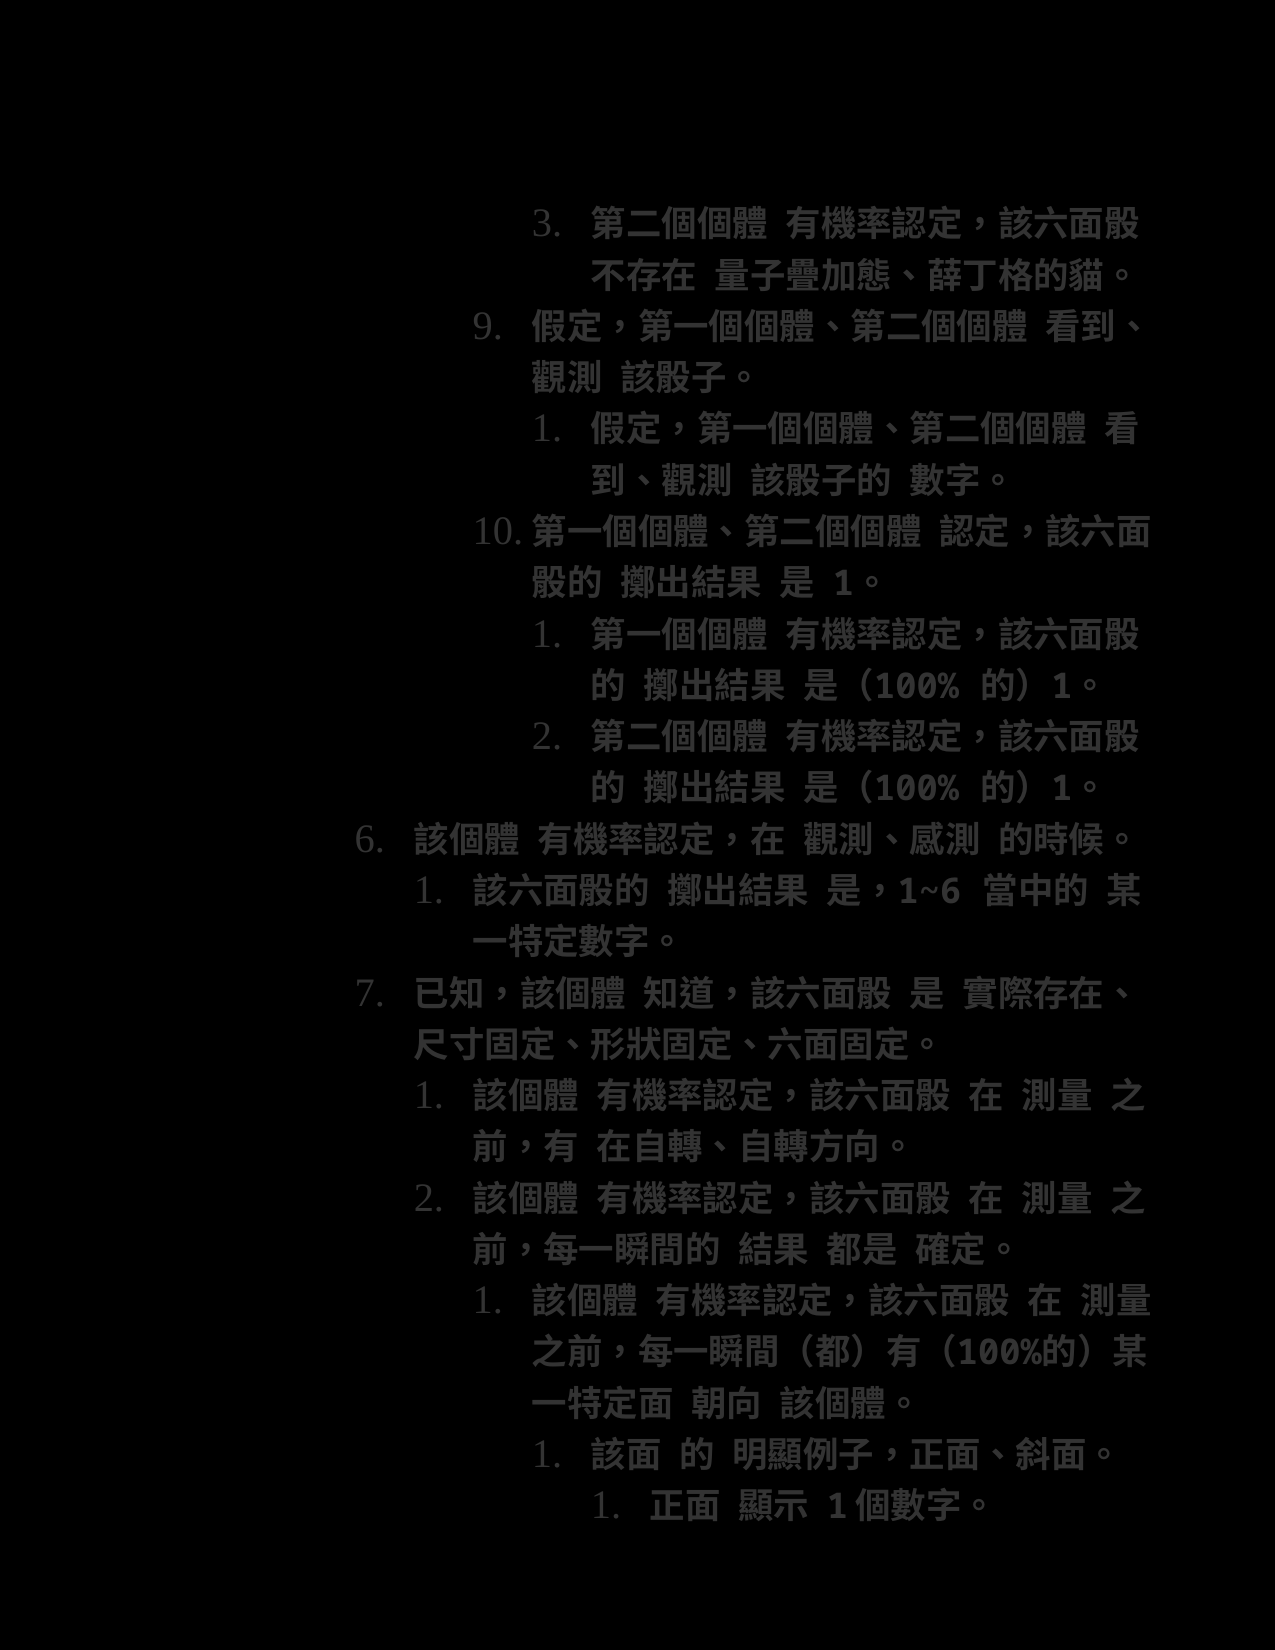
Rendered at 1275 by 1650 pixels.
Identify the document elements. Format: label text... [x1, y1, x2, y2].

list 正面 顯示 1個數字。 [591, 1478, 1157, 1529]
list 該六面骰的 擲出結果 是，1~6 當中的 某一特定數字。 [413, 862, 1157, 965]
list 假定，第一個個體、第二個個體 看到、觀測 該骰子。 [472, 298, 1157, 401]
list 第二個個體 有機率認定，該六面骰 不存在 量子疊加態、薛丁格的貓。 [532, 196, 1157, 298]
list 該面 的 明顯例子，正面、斜面。 [532, 1426, 1157, 1478]
list 第一個個體 有機率認定，該六面骰的 擲出結果 是（100% 的）1。 [532, 606, 1157, 708]
list 該個體 有機率認定，該六面骰 在 測量 之前，每一瞬間（都）有（100%的）某一特定面 朝向 該個體。 [472, 1272, 1157, 1426]
list 該個體 有機率認定，該六面骰 在 測量 之前，有 在自轉、自轉方向。 [413, 1067, 1157, 1170]
list 已知，該個體 知道，該六面骰 是 實際存在、尺寸固定、形狀固定、六面固定。 [354, 965, 1157, 1067]
list 第一個個體、第二個個體 認定，該六面骰的 擲出結果 是 1。 [472, 503, 1157, 606]
list 該個體 有機率認定，在 觀測、感測 的時候。 [354, 811, 1157, 862]
list 該個體 有機率認定，該六面骰 在 測量 之前，每一瞬間的 結果 都是 確定。 [413, 1170, 1157, 1272]
list 假定，第一個個體、第二個個體 看到、觀測 該骰子的 數字。 [532, 401, 1157, 503]
list 第二個個體 有機率認定，該六面骰的 擲出結果 是（100% 的）1。 [532, 708, 1157, 811]
